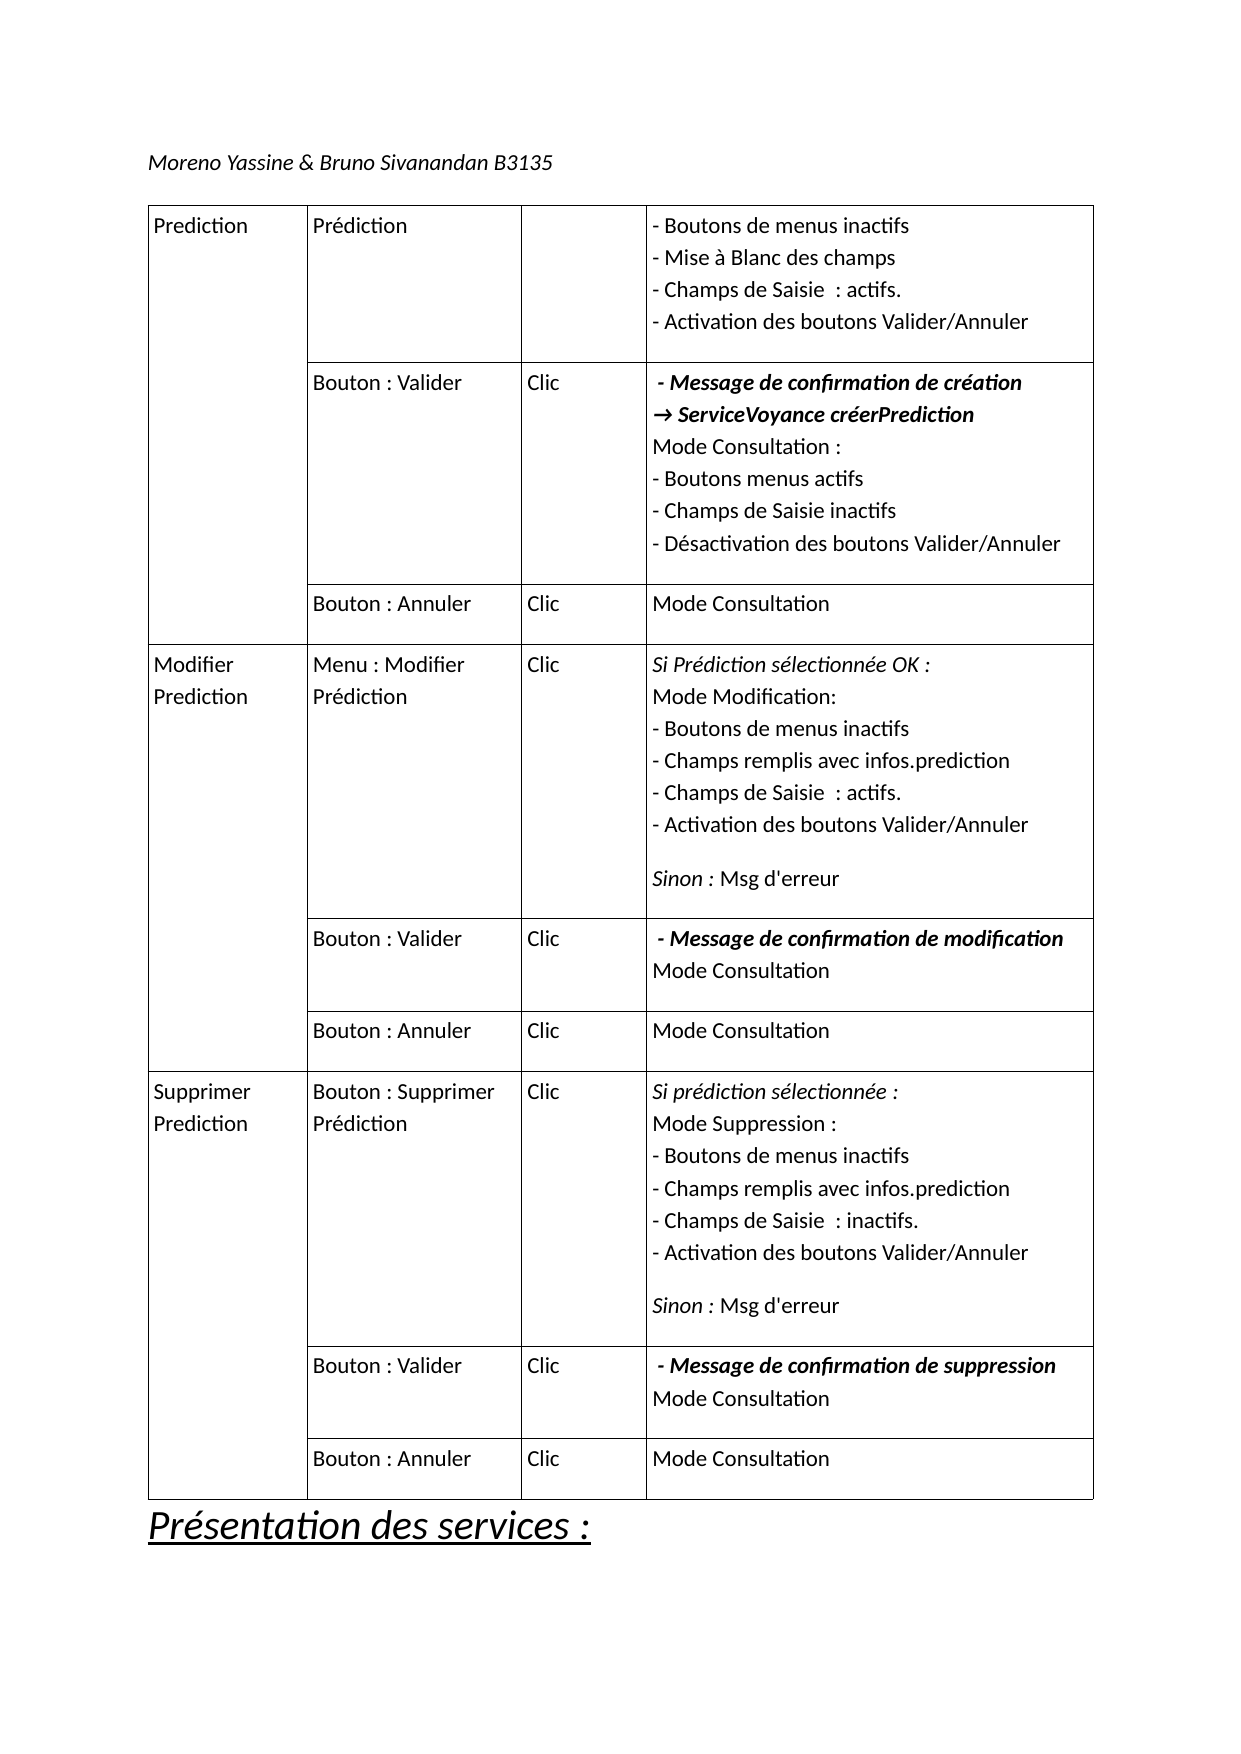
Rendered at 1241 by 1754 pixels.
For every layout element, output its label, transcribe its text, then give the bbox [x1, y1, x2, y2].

table_cell Modifier Prediction [149, 645, 307, 1071]
table_cell Clic [522, 645, 646, 918]
table_cell Clic [522, 1347, 646, 1438]
table_cell Clic [522, 1012, 646, 1071]
table_cell Bouton : Valider [308, 919, 521, 1011]
text Présentation des services : [148, 1500, 1093, 1549]
table_cell Si prédiction sélectionnée : Mode Suppression : - Boutons de menus inactifs - Champs remplis avec infos.prediction - Champs de Saisie : inactifs. - Activation des boutons Valider/Annuler Sinon : Msg d'erreur [647, 1072, 1093, 1346]
table_cell Bouton : Annuler [308, 1012, 521, 1071]
table_cell Mode Consultation [647, 1439, 1093, 1499]
table_cell Mode Consultation [647, 1012, 1093, 1071]
table_cell Clic [522, 919, 646, 1011]
table_cell Clic [522, 1072, 646, 1346]
table_cell Supprimer Prediction [149, 1072, 307, 1499]
table_cell Bouton : Valider [308, 1347, 521, 1438]
table_cell Clic [522, 363, 646, 583]
table_cell - Message de confirmation de modification Mode Consultation [647, 919, 1093, 1011]
table_cell Bouton : Valider [308, 363, 521, 583]
table_cell Menu : Modifier Prédiction [308, 645, 521, 918]
table_cell Clic [522, 585, 646, 644]
table_cell - Boutons de menus inactifs - Mise à Blanc des champs - Champs de Saisie : actifs. - Activation des boutons Valider/Annuler [647, 206, 1093, 362]
table_cell Bouton : Annuler [308, 1439, 521, 1499]
table_cell Clic [522, 1439, 646, 1499]
table_cell Prédiction [308, 206, 521, 362]
table_cell - Message de confirmation de création → ServiceVoyance créerPrediction Mode Consultation : - Boutons menus actifs - Champs de Saisie inactifs - Désactivation des boutons Valider/Annuler [647, 363, 1093, 583]
table_cell [522, 206, 646, 362]
table_cell Bouton : Annuler [308, 585, 521, 644]
table_cell Bouton : Supprimer Prédiction [308, 1072, 521, 1346]
table_cell Prediction [149, 206, 307, 644]
table_cell - Message de confirmation de suppression Mode Consultation [647, 1347, 1093, 1438]
table_cell Si Prédiction sélectionnée OK : Mode Modification: - Boutons de menus inactifs - Champs remplis avec infos.prediction - Champs de Saisie : actifs. - Activation des boutons Valider/Annuler Sinon : Msg d'erreur [647, 645, 1093, 918]
table_cell Mode Consultation [647, 585, 1093, 644]
